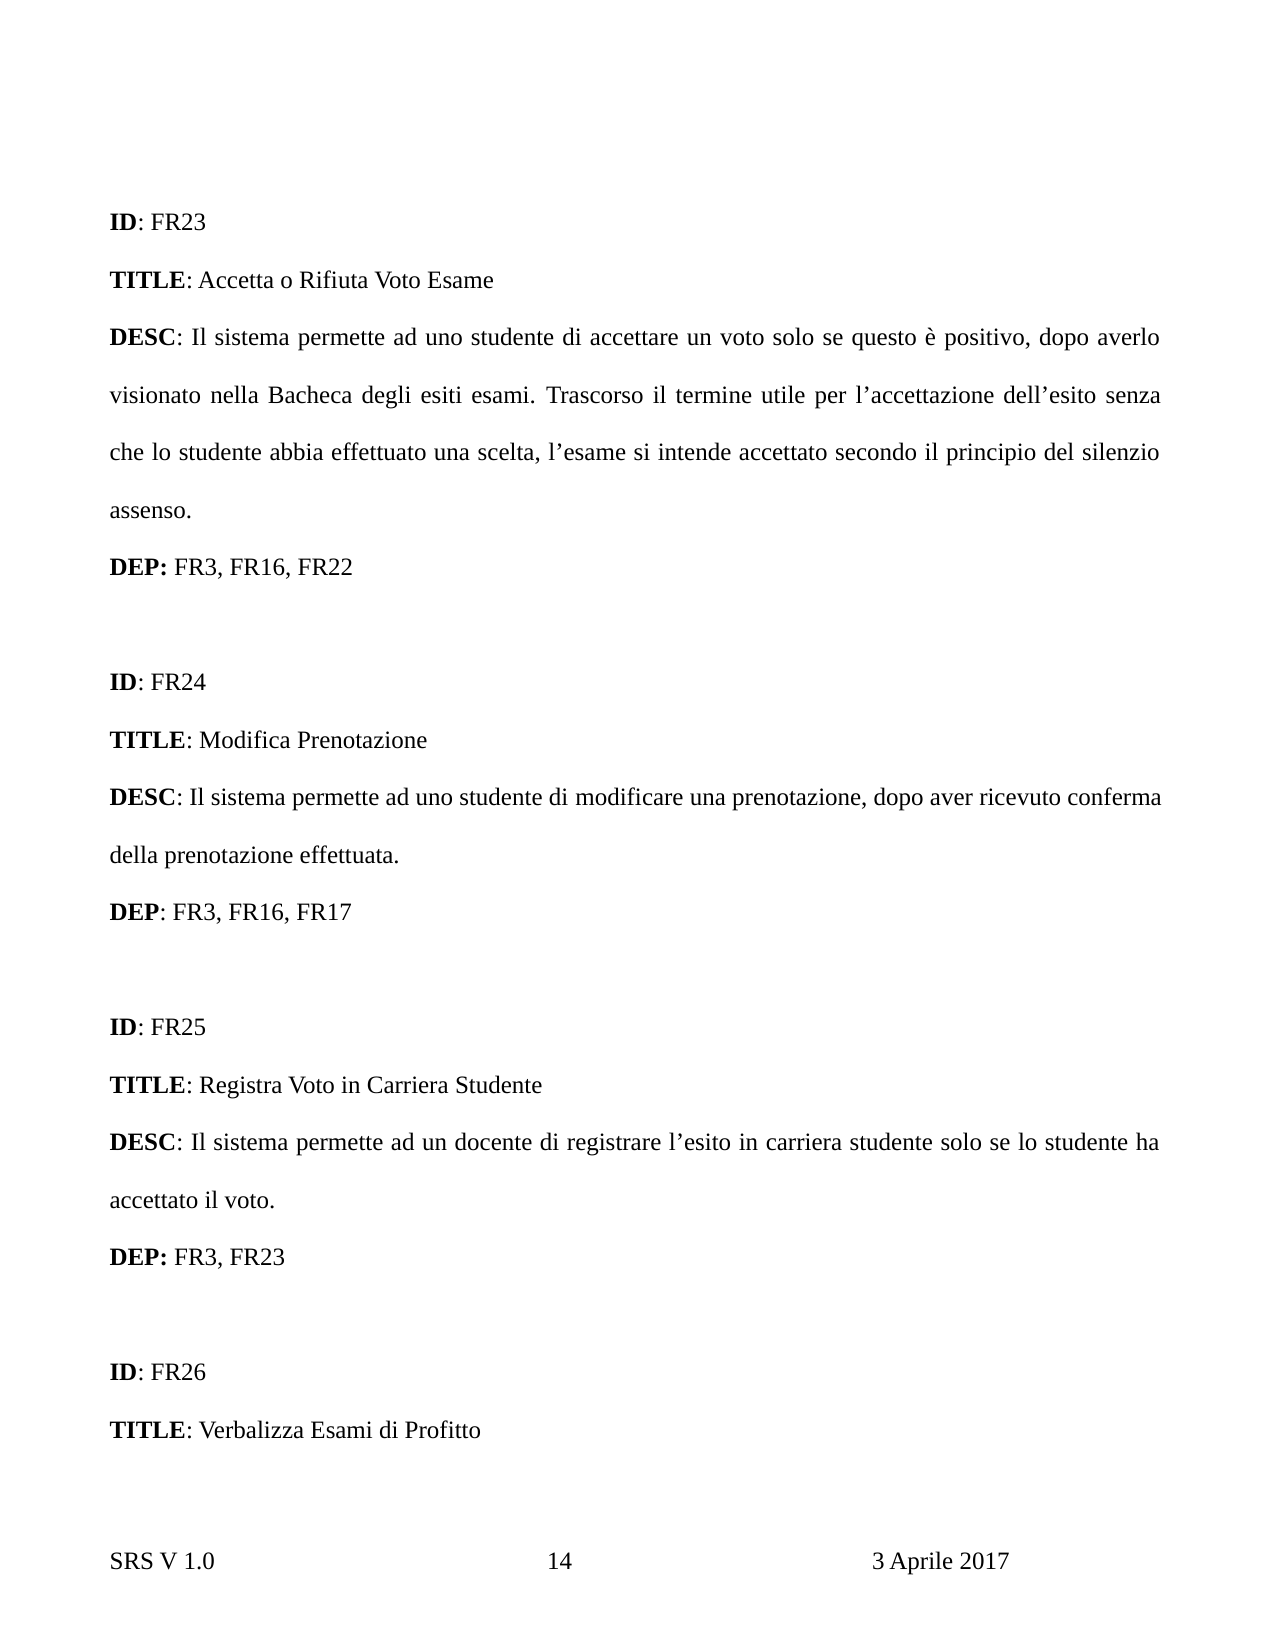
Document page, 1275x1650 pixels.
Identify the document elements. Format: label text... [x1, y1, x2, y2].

text TITLE: Verbalizza Esami di Profitto [109, 1415, 1162, 1444]
text DEP: FR3, FR16, FR17 [109, 897, 1162, 926]
text TITLE: Registra Voto in Carriera Studente [109, 1070, 1162, 1099]
text ID: FR23 [109, 207, 1162, 236]
text ID: FR26 [109, 1357, 1162, 1386]
text DEP: FR3, FR16, FR22 [109, 552, 1162, 581]
text ID: FR24 [109, 667, 1162, 696]
text TITLE: Accetta o Rifiuta Voto Esame [109, 265, 1162, 294]
text DESC: Il sistema permette ad uno studente di accettare un voto solo se questo è positivo, dopo averlo visionato nella Bacheca degli esiti esami. Trascorso il termine utile per l’accettazione dell’esito senza che lo studente abbia effettuato una scelta, l’esame si intende accettato secondo il principio del silenzio assenso. [109, 322, 1162, 524]
text DEP: FR3, FR23 [109, 1242, 1162, 1271]
text DESC: Il sistema permette ad uno studente di modificare una prenotazione, dopo aver ricevuto conferma della prenotazione effettuata. [109, 782, 1162, 869]
text ID: FR25 [109, 1012, 1162, 1041]
text TITLE: Modifica Prenotazione [109, 725, 1162, 754]
text DESC: Il sistema permette ad un docente di registrare l’esito in carriera studente solo se lo studente ha accettato il voto. [109, 1127, 1162, 1214]
